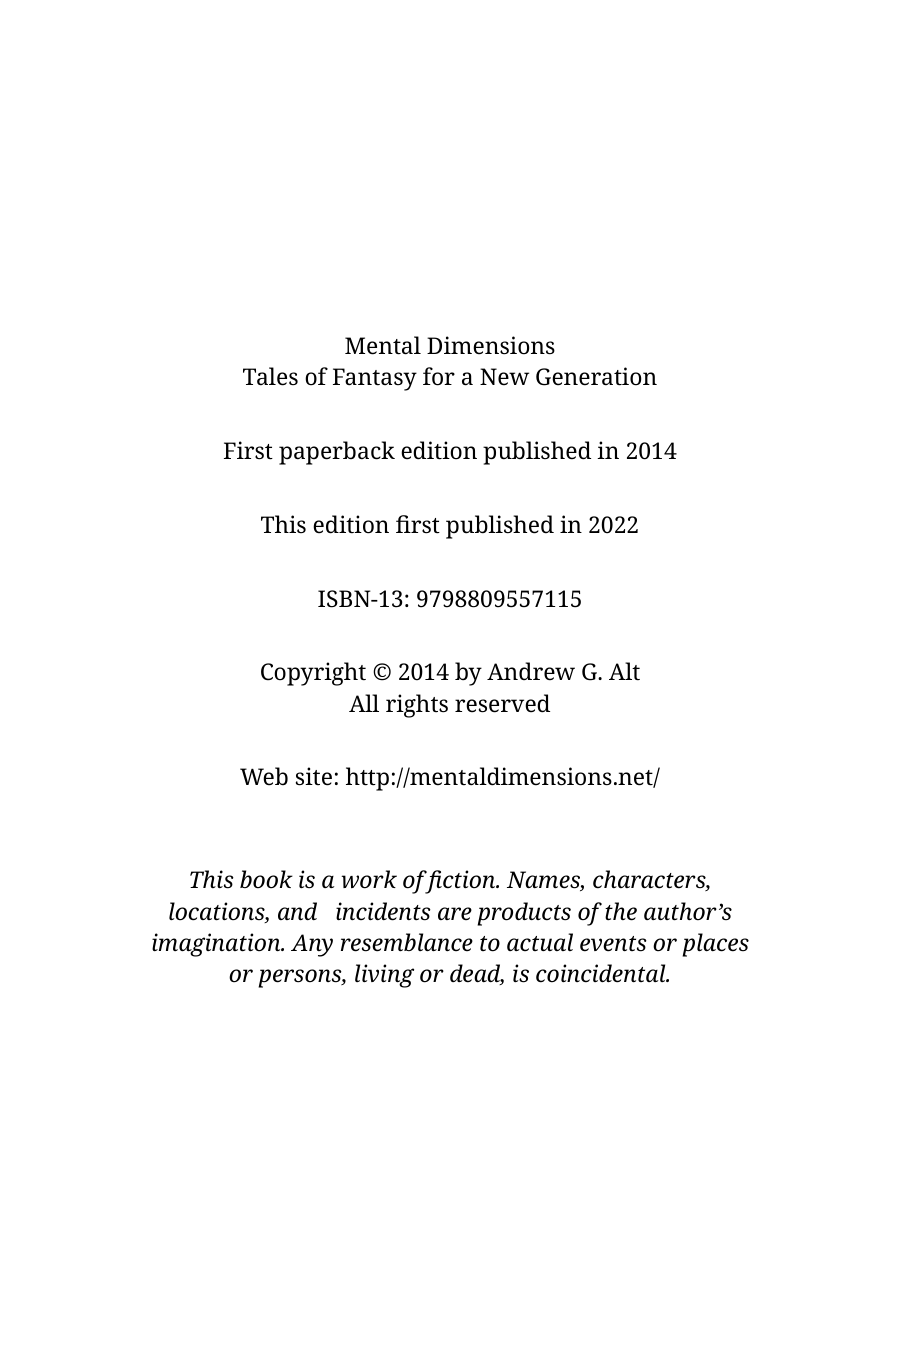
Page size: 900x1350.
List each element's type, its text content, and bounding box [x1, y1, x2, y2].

table_header Mental Dimensions Tales of Fantasy for a New Generation First paperback edition published in 2014 This edition first published in 2022 ISBN-13: 9798809557115 Copyright © 2014 by Andrew G. Alt All rights reserved Web site: http://mentaldimensions.net/ This book is a work of fiction. Names, characters, locations, and incidents are products of the author’s imagination. Any resemblance to actual events or places or persons, living or dead, is coincidental. [150, 330, 750, 989]
